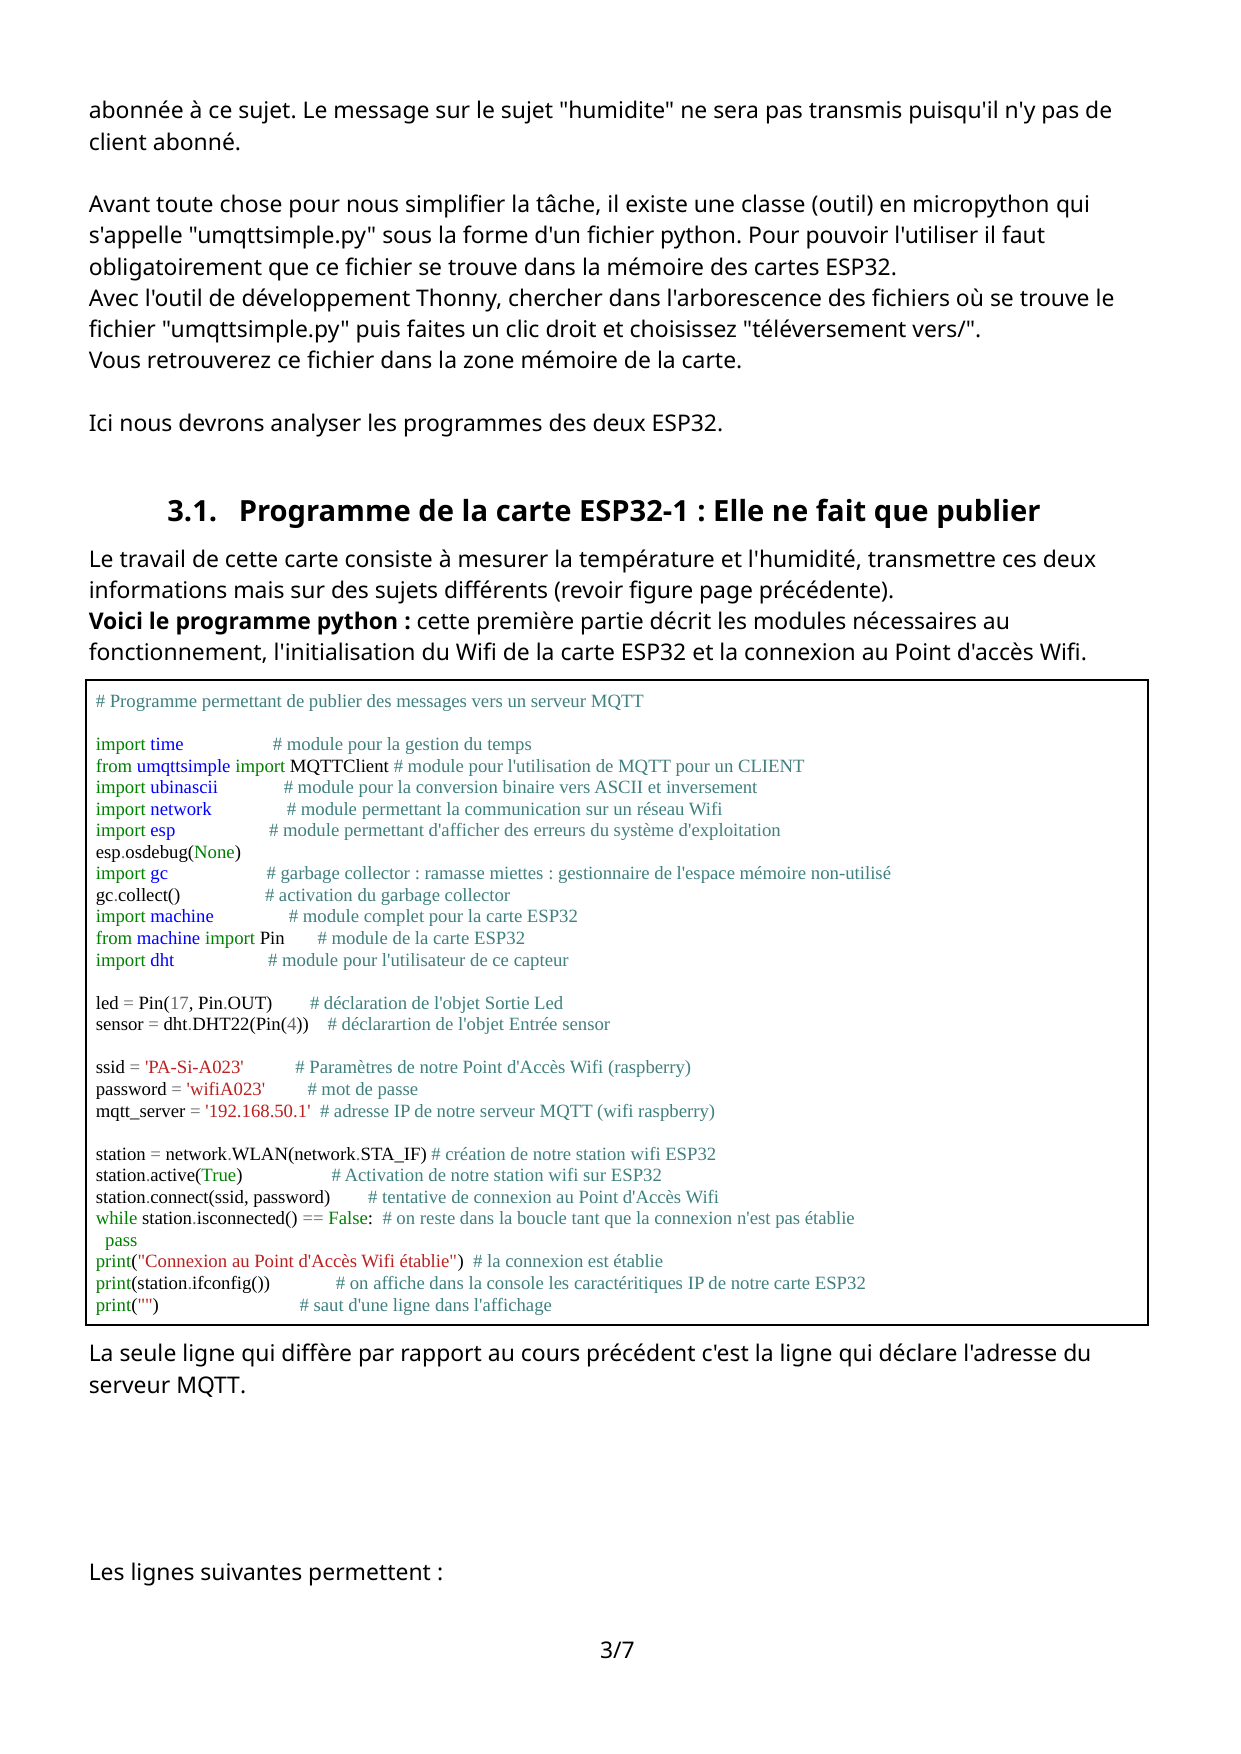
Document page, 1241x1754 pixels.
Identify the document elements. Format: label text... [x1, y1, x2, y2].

text print("Connexion au Point d'Accès Wifi établie") # la connexion est établie [96, 1250, 1138, 1272]
text pass [96, 1229, 1138, 1250]
text gc.collect() # activation du garbage collector [96, 884, 1138, 905]
text import ubinascii # module pour la conversion binaire vers ASCII et inversement [96, 776, 1138, 798]
text station.connect(ssid, password) # tentative de connexion au Point d'Accès Wifi [96, 1186, 1138, 1207]
text print("") # saut d'une ligne dans l'affichage [96, 1293, 1138, 1315]
text import machine # module complet pour la carte ESP32 [96, 905, 1138, 927]
text import esp # module permettant d'afficher des erreurs du système d'exploitation [96, 819, 1138, 841]
text Ici nous devrons analyser les programmes des deux ESP32. [88, 407, 1146, 438]
text # Programme permettant de publier des messages vers un serveur MQTT [96, 690, 1138, 711]
text import time # module pour la gestion du temps [96, 733, 1138, 754]
text led = Pin(17, Pin.OUT) # déclaration de l'objet Sortie Led [96, 992, 1138, 1013]
text [87, 681, 1147, 1324]
text import dht # module pour l'utilisateur de ce capteur [96, 948, 1138, 970]
text Avant toute chose pour nous simplifier la tâche, il existe une classe (outil) en micropython qui s'appelle "umqttsimple.py" sous la forme d'un fichier python. Pour pouvoir l'utiliser il faut obligatoirement que ce fichier se trouve dans la mémoire des cartes ESP32. [88, 188, 1146, 282]
text Le travail de cette carte consiste à mesurer la température et l'humidité, transmettre ces deux informations mais sur des sujets différents (revoir figure page précédente). [88, 542, 1146, 605]
text sensor = dht.DHT22(Pin(4)) # déclarartion de l'objet Entrée sensor [96, 1013, 1138, 1035]
text Le serveur MQTT (raspberry), va traiter ces publications et transmettra (publiera) uniquement les données reçues à propos du sujet "temperatue" à la carte ESP32-2 puisque c'est la seule à s'être abonnée à ce sujet. Le message sur le sujet "humidite" ne sera pas transmis puisqu'il n'y pas de client abonné. [88, 94, 1146, 157]
text while station.isconnected() == False: # on reste dans la boucle tant que la connexion n'est pas établie [96, 1207, 1138, 1229]
text import network # module permettant la communication sur un réseau Wifi [96, 798, 1138, 819]
subtitle Programme de la carte ESP32-1 : Elle ne fait que publier [167, 490, 1146, 530]
text station = network.WLAN(network.STA_IF) # création de notre station wifi ESP32 [96, 1143, 1138, 1164]
text from machine import Pin # module de la carte ESP32 [96, 927, 1138, 948]
text ssid = 'PA-Si-A023' # Paramètres de notre Point d'Accès Wifi (raspberry) [96, 1056, 1138, 1078]
text [88, 667, 1146, 679]
text from umqttsimple import MQTTClient # module pour l'utilisation de MQTT pour un CLIENT [96, 754, 1138, 776]
text password = 'wifiA023' # mot de passe [96, 1078, 1138, 1099]
text station.active(True) # Activation de notre station wifi sur ESP32 [96, 1164, 1138, 1186]
text Avec l'outil de développement Thonny, chercher dans l'arborescence des fichiers où se trouve le fichier "umqttsimple.py" puis faites un clic droit et choisissez "téléversement vers/". [88, 282, 1146, 344]
text print(station.ifconfig()) # on affiche dans la console les caractéritiques IP de notre carte ESP32 [96, 1272, 1138, 1293]
text La seule ligne qui diffère par rapport au cours précédent c'est la ligne qui déclare l'adresse du serveur MQTT. [88, 1326, 1146, 1400]
text Les lignes suivantes permettent : [88, 1556, 1146, 1587]
text mqtt_server = '192.168.50.1' # adresse IP de notre serveur MQTT (wifi raspberry) [96, 1099, 1138, 1121]
text Vous retrouverez ce fichier dans la zone mémoire de la carte. [88, 344, 1146, 376]
text Voici le programme python : cette première partie décrit les modules nécessaires au fonctionnement, l'initialisation du Wifi de la carte ESP32 et la connexion au Point d'accès Wifi. [88, 605, 1146, 667]
text import gc # garbage collector : ramasse miettes : gestionnaire de l'espace mémoire non-utilisé [96, 862, 1138, 884]
text esp.osdebug(None) [96, 841, 1138, 862]
